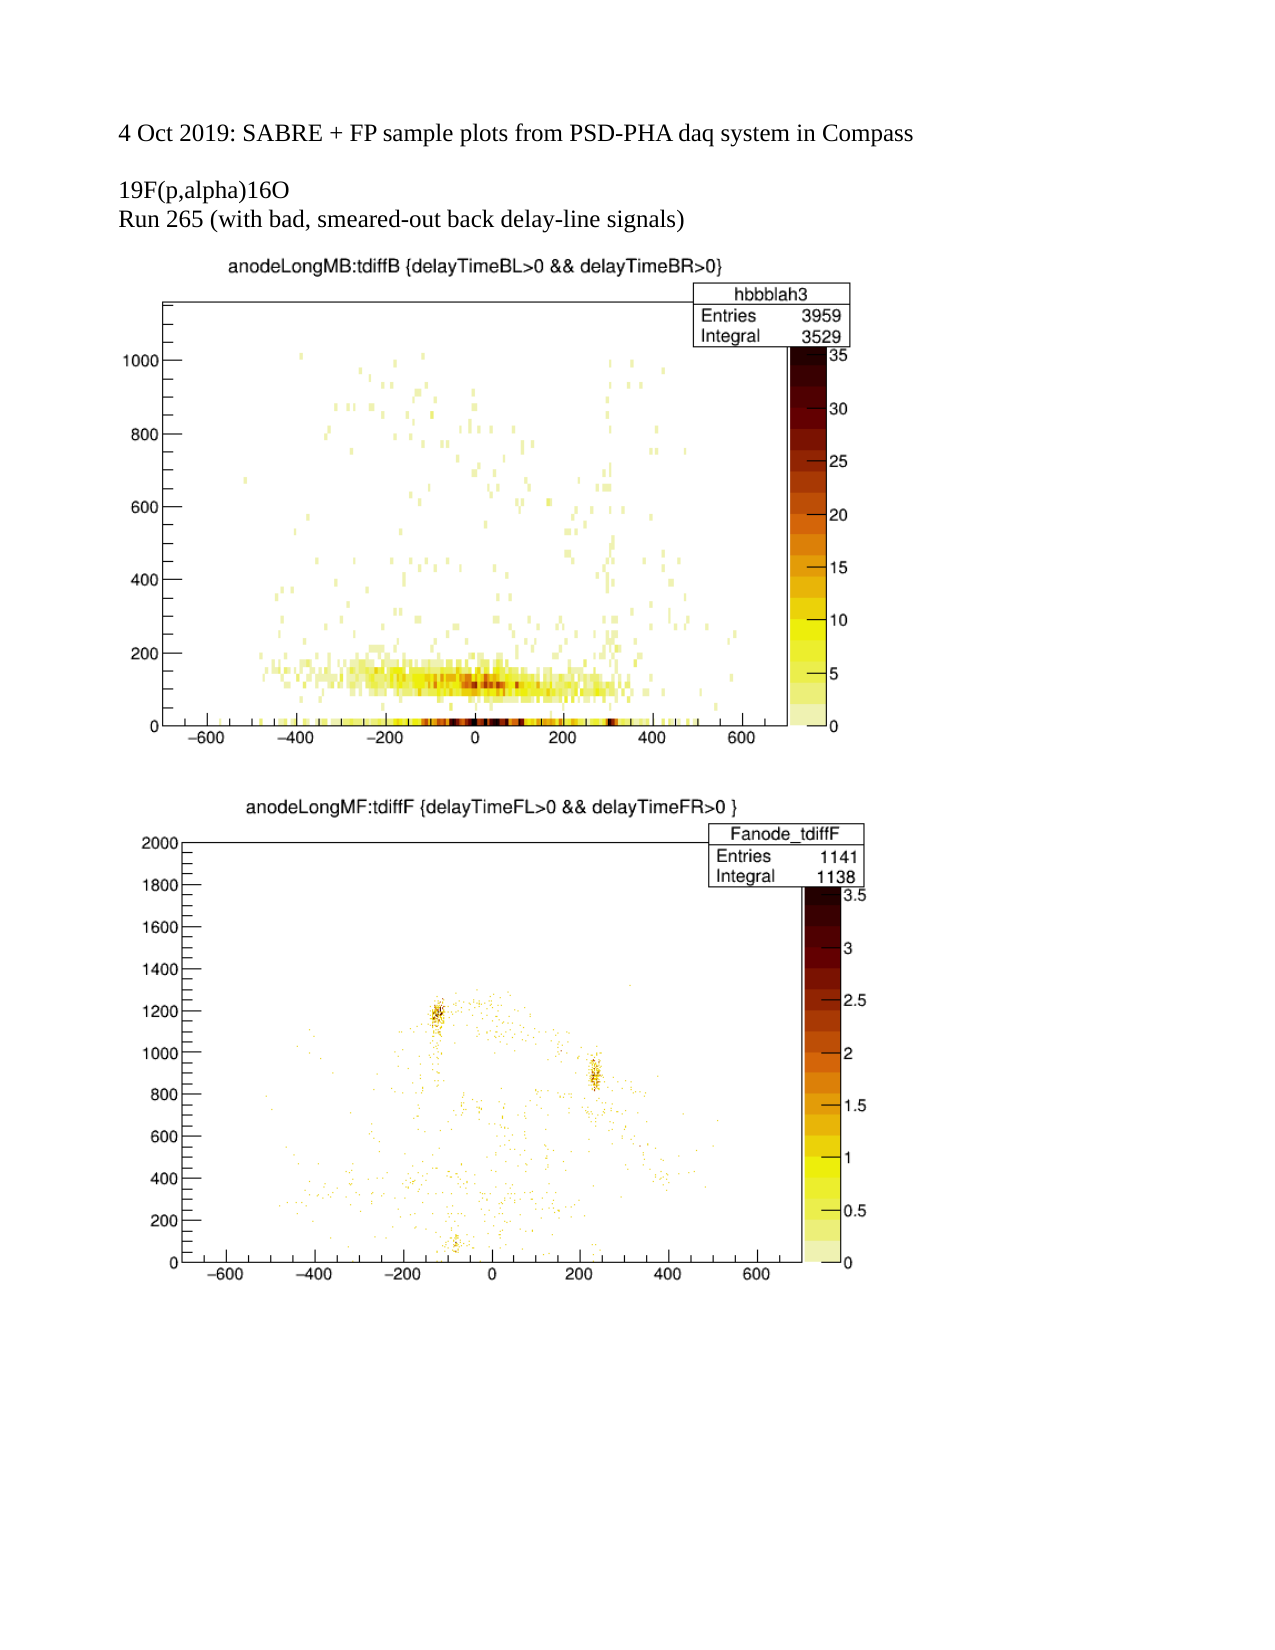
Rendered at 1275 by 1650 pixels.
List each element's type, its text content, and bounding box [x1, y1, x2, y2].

text Run 265 (with bad, smeared-out back delay-line signals) [118, 204, 1157, 233]
text 4 Oct 2019: SABRE + FP sample plots from PSD-PHA daq system in Compass [118, 118, 1157, 147]
picture [85, 249, 865, 779]
picture [105, 790, 879, 1315]
text 19F(p,alpha)16O [118, 176, 1157, 204]
